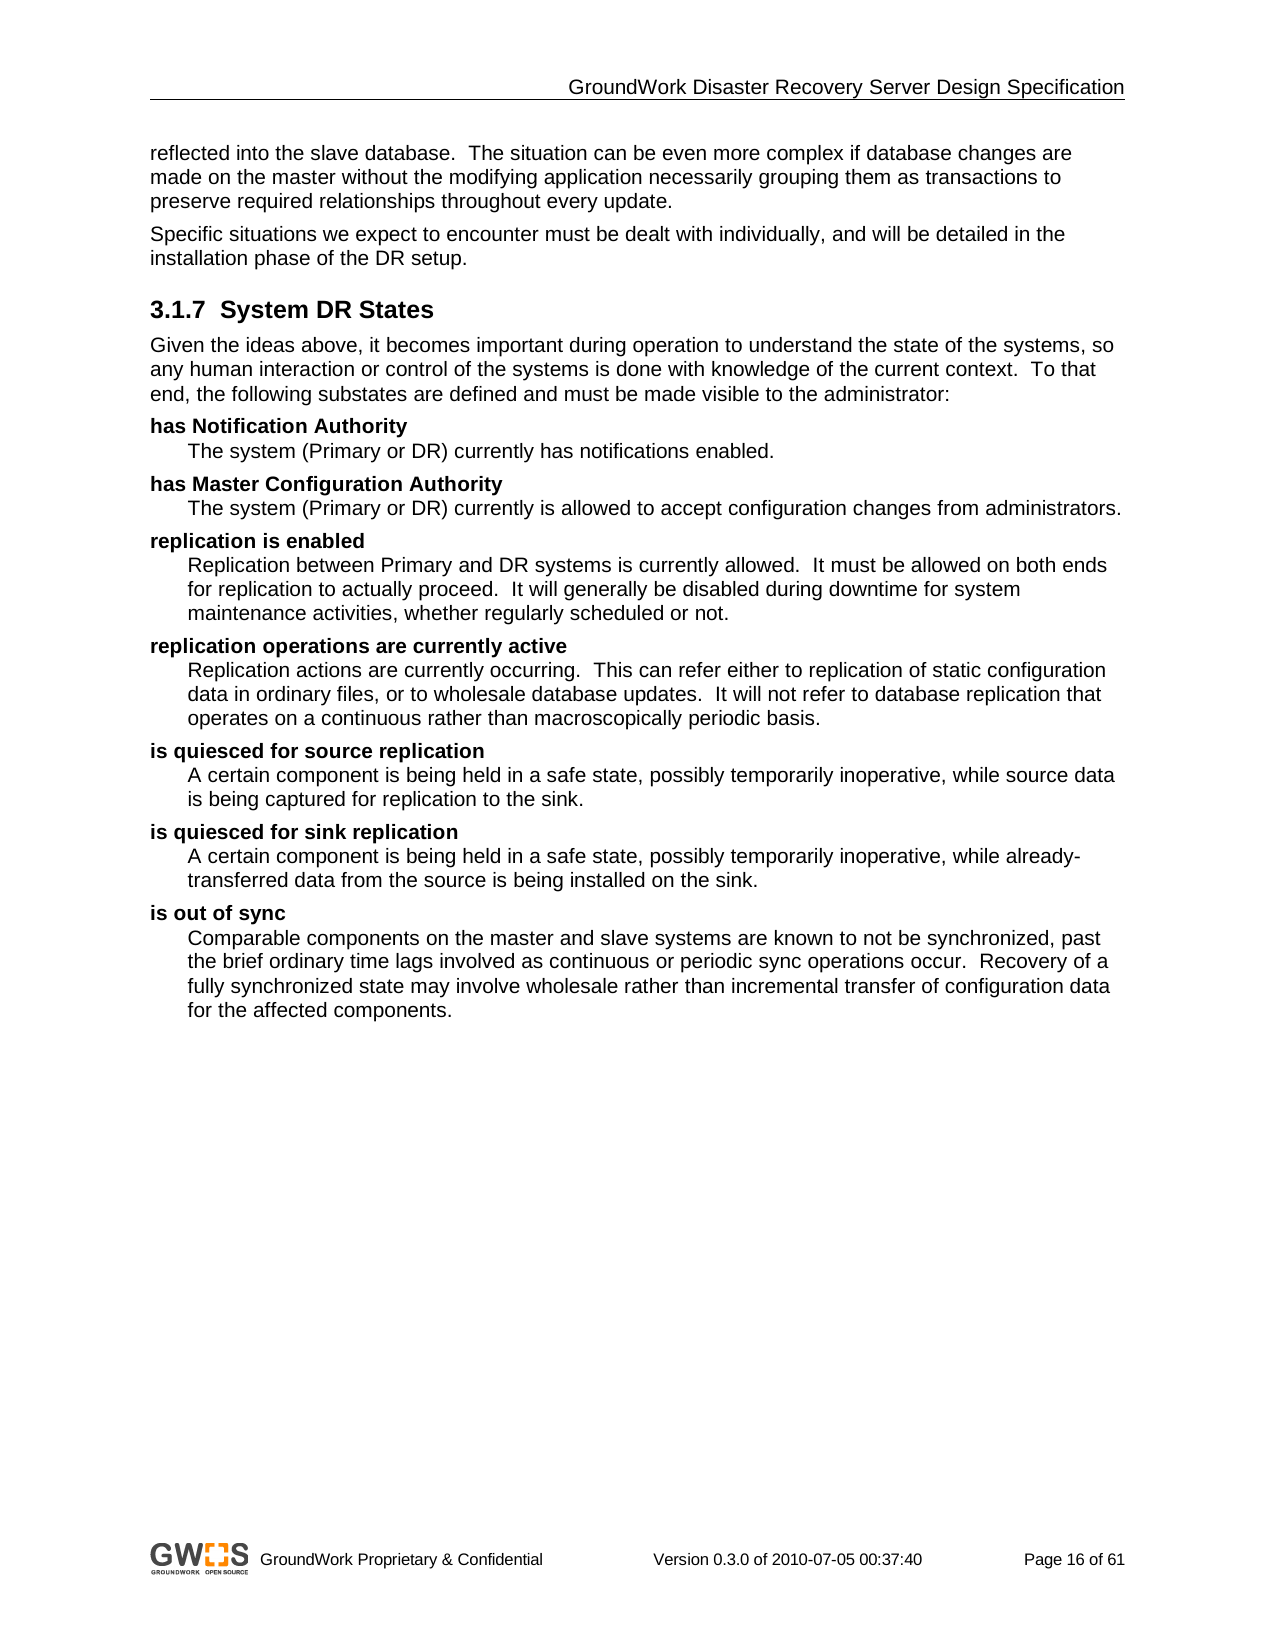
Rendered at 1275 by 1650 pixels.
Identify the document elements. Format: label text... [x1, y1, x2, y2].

text reflected into the slave database. The situation can be even more complex if database changes are made on the master without the modifying application necessarily grouping them as transactions to preserve required relationships throughout every update. [150, 141, 1125, 213]
text Replication actions are currently occurring. This can refer either to replication of static configuration data in ordinary files, or to wholesale database updates. It will not refer to database replication that operates on a continuous rather than macroscopically periodic basis. [187, 658, 1125, 730]
subtitle System DR States [150, 295, 1125, 324]
text A certain component is being held in a safe state, possibly temporarily inoperative, while source data is being captured for replication to the sink. [187, 763, 1125, 811]
text A certain component is being held in a safe state, possibly temporarily inoperative, while already-transferred data from the source is being installed on the sink. [187, 844, 1125, 892]
subtitle replication operations are currently active [150, 634, 1125, 658]
text Comparable components on the master and slave systems are known to not be synchronized, past the brief ordinary time lags involved as continuous or periodic sync operations occur. Recovery of a fully synchronized state may involve wholesale rather than incremental transfer of configuration data for the affected components. [187, 925, 1125, 1022]
text Given the ideas above, it becomes important during operation to understand the state of the systems, so any human interaction or control of the systems is done with knowledge of the current context. To that end, the following substates are defined and must be made visible to the administrator: [150, 333, 1125, 406]
text The system (Primary or DR) currently is allowed to accept configuration changes from administrators. [187, 496, 1125, 520]
text The system (Primary or DR) currently has notifications enabled. [187, 438, 1125, 463]
subtitle replication is enabled [150, 529, 1125, 553]
subtitle is quiesced for sink replication [150, 820, 1125, 844]
picture [150, 1543, 248, 1575]
text Specific situations we expect to encounter must be dealt with individually, and will be detailed in the installation phase of the DR setup. [150, 222, 1125, 270]
text Replication between Primary and DR systems is currently allowed. It must be allowed on both ends for replication to actually proceed. It will generally be disabled during downtime for system maintenance activities, whether regularly scheduled or not. [187, 553, 1125, 625]
subtitle has Notification Authority [150, 414, 1125, 438]
subtitle has Master Configuration Authority [150, 472, 1125, 496]
subtitle is quiesced for source replication [150, 739, 1125, 763]
subtitle is out of sync [150, 901, 1125, 925]
